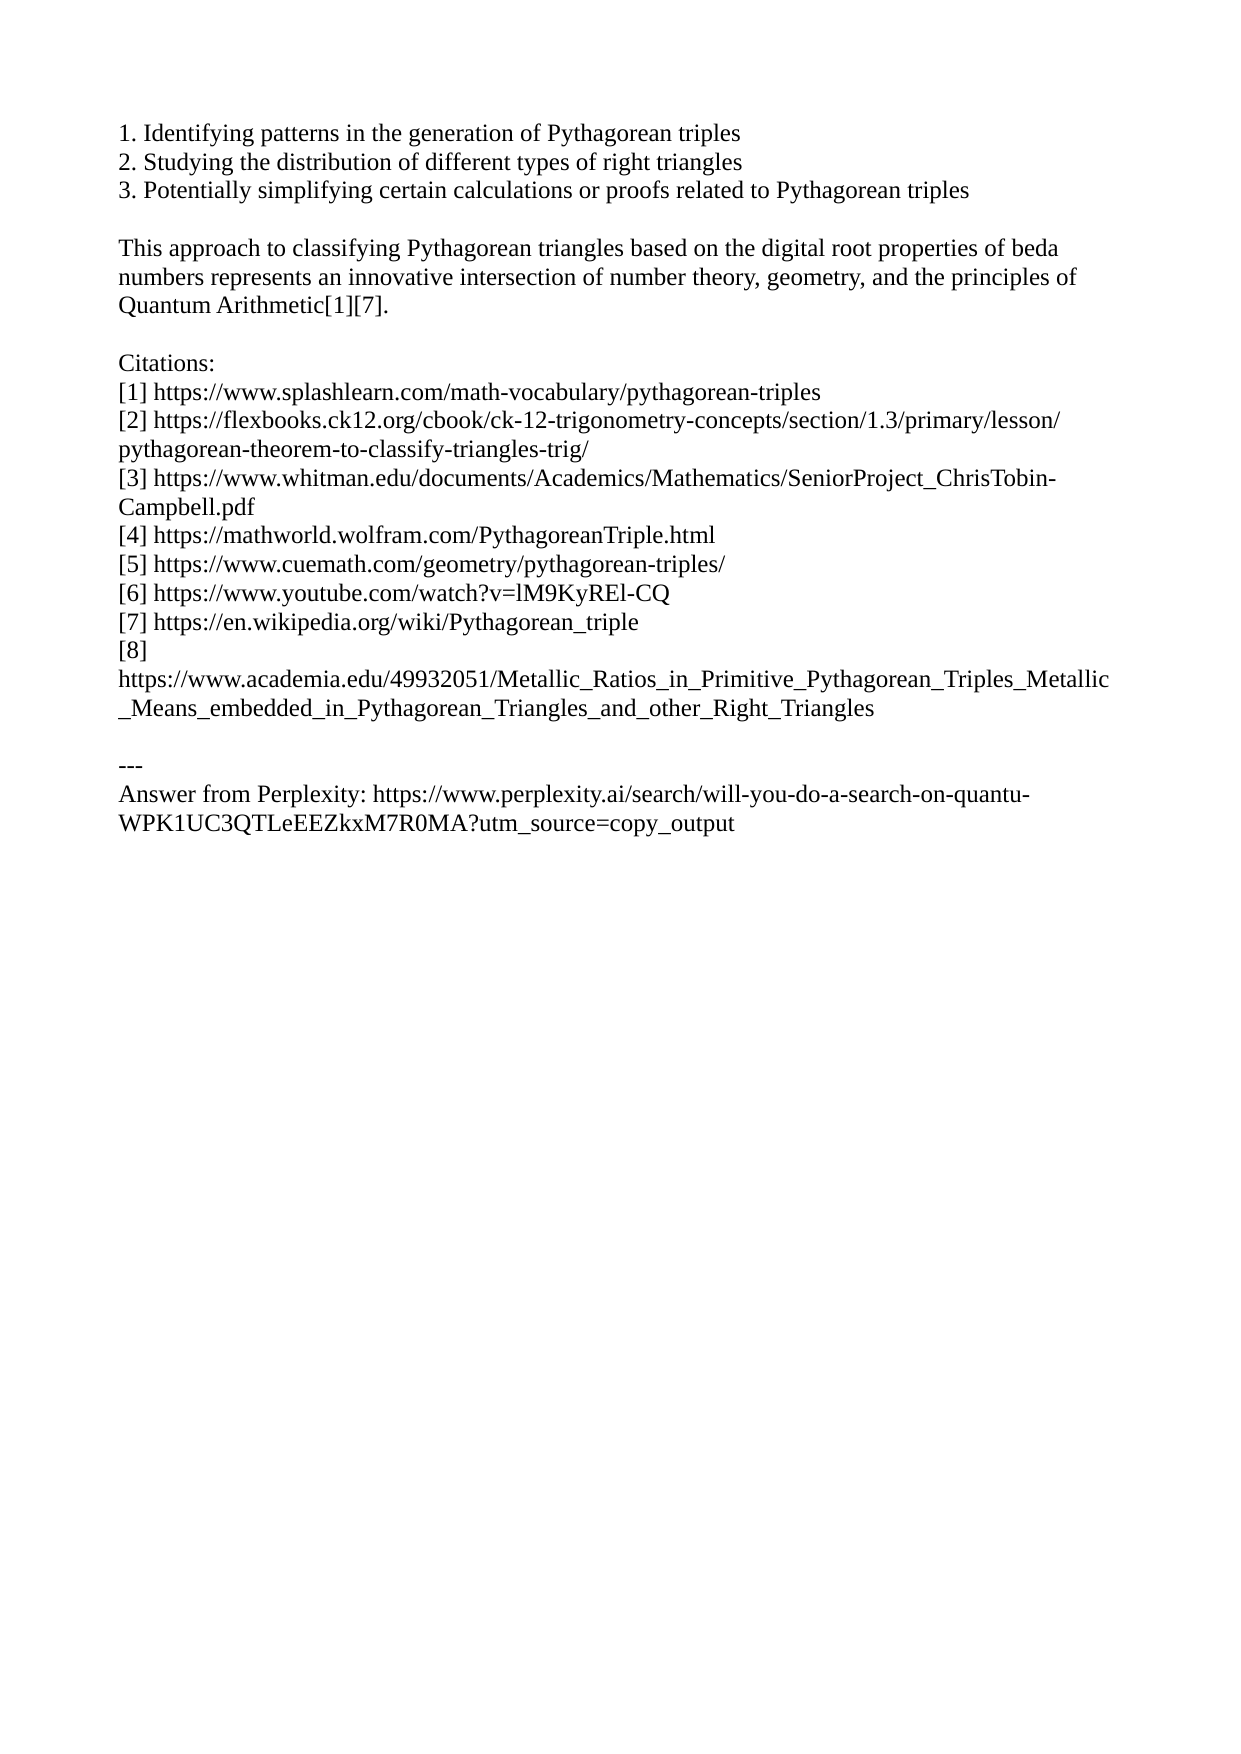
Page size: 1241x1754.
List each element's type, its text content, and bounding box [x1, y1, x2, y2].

text [3] https://www.whitman.edu/documents/Academics/Mathematics/SeniorProject_ChrisTobin-Campbell.pdf [118, 463, 1122, 521]
text [7] https://en.wikipedia.org/wiki/Pythagorean_triple [118, 607, 1122, 636]
text Answer from Perplexity: https://www.perplexity.ai/search/will-you-do-a-search-on-quantu-WPK1UC3QTLeEEZkxM7R0MA?utm_source=copy_output [118, 779, 1122, 837]
text --- [118, 751, 1122, 779]
text [2] https://flexbooks.ck12.org/cbook/ck-12-trigonometry-concepts/section/1.3/primary/lesson/pythagorean-theorem-to-classify-triangles-trig/ [118, 406, 1122, 463]
text Citations: [118, 348, 1122, 377]
text [1] https://www.splashlearn.com/math-vocabulary/pythagorean-triples [118, 377, 1122, 406]
text [5] https://www.cuemath.com/geometry/pythagorean-triples/ [118, 549, 1122, 578]
text 3. Potentially simplifying certain calculations or proofs related to Pythagorean triples [118, 176, 1122, 204]
text This approach to classifying Pythagorean triangles based on the digital root properties of beda numbers represents an innovative intersection of number theory, geometry, and the principles of Quantum Arithmetic[1][7]. [118, 233, 1122, 319]
text 2. Studying the distribution of different types of right triangles [118, 147, 1122, 176]
text [8] https://www.academia.edu/49932051/Metallic_Ratios_in_Primitive_Pythagorean_Triples_Metallic_Means_embedded_in_Pythagorean_Triangles_and_other_Right_Triangles [118, 636, 1122, 722]
text [4] https://mathworld.wolfram.com/PythagoreanTriple.html [118, 521, 1122, 549]
text [6] https://www.youtube.com/watch?v=lM9KyREl-CQ [118, 578, 1122, 607]
text 1. Identifying patterns in the generation of Pythagorean triples [118, 118, 1122, 147]
